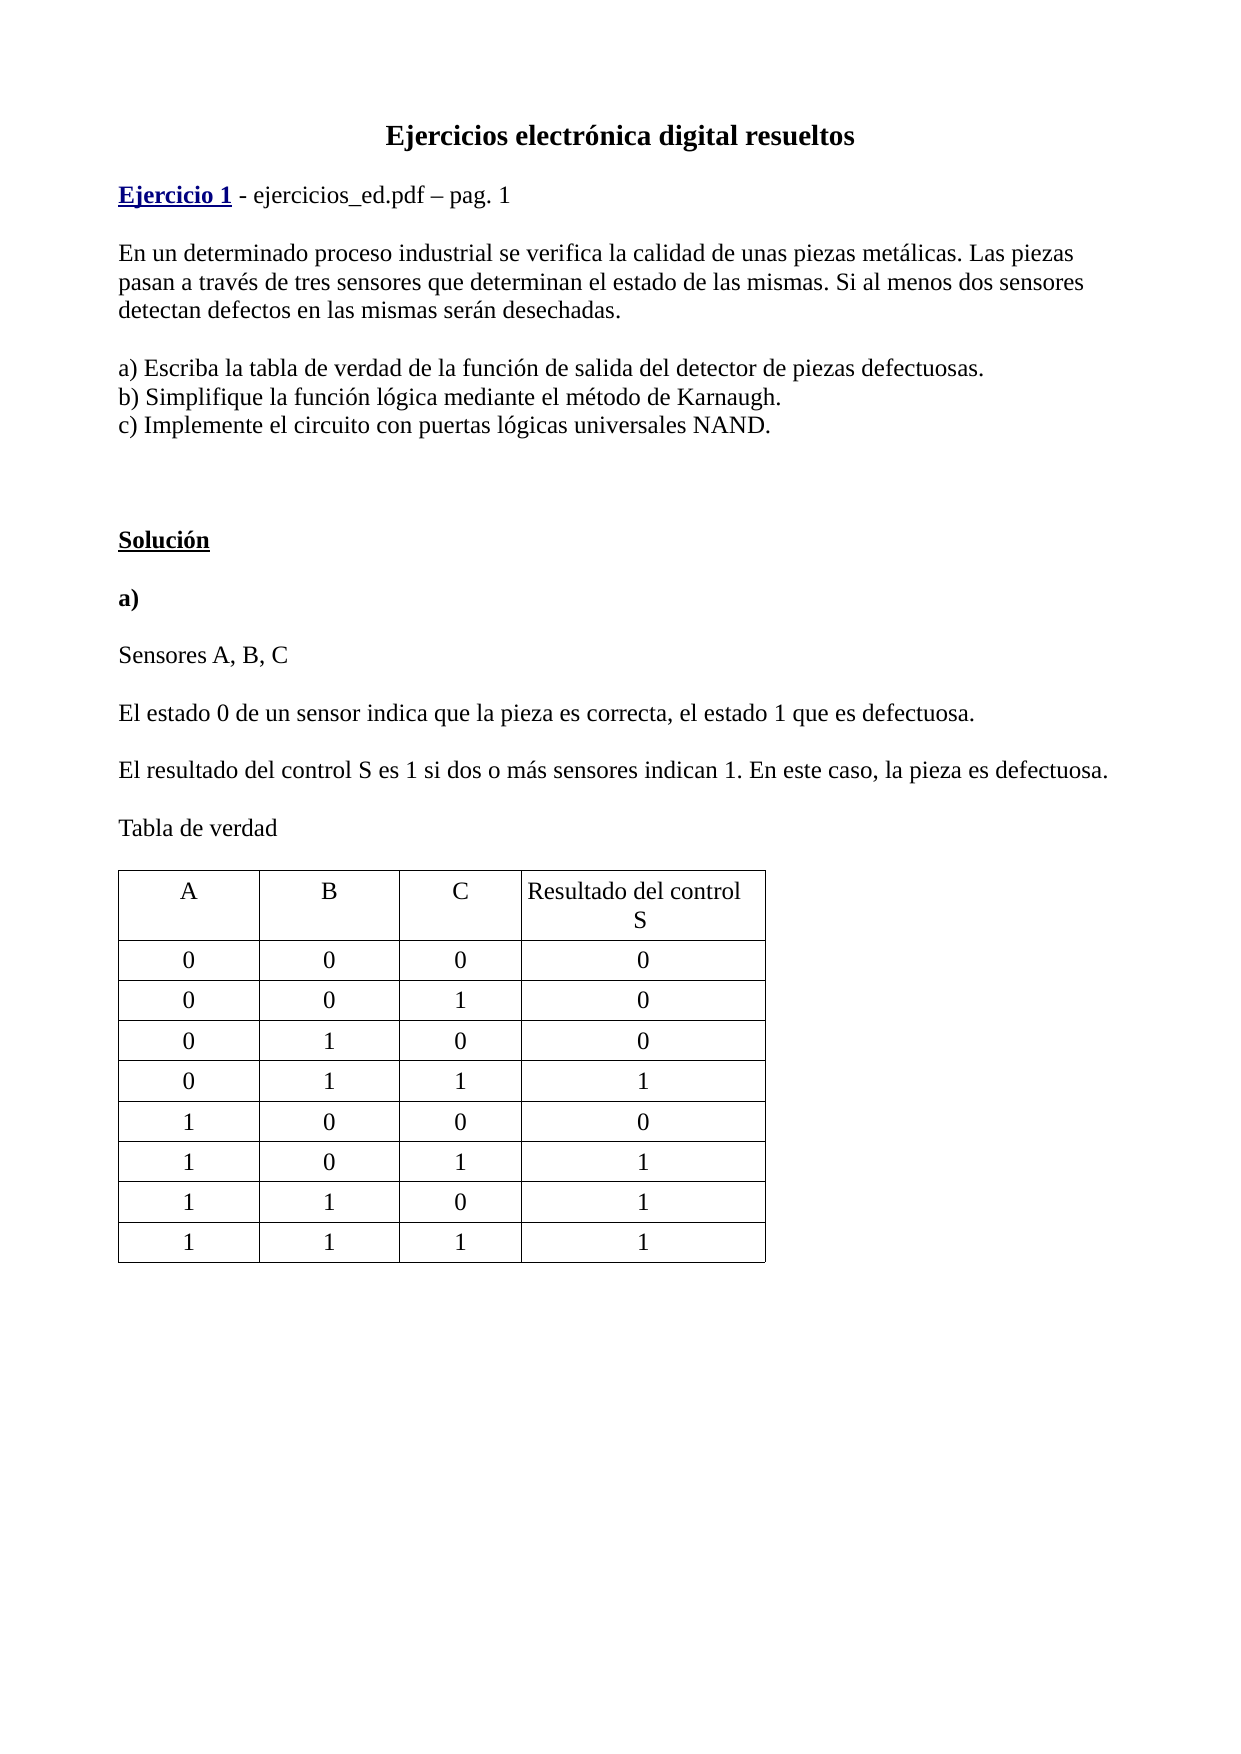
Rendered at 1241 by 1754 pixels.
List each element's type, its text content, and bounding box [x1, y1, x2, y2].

text c) Implemente el circuito con puertas lógicas universales NAND. [118, 410, 1122, 439]
table_cell 1 [119, 1223, 259, 1262]
text Tabla de verdad [118, 813, 1122, 842]
table_cell 0 [119, 981, 259, 1020]
table_cell 1 [119, 1102, 259, 1141]
table_cell 1 [260, 1182, 399, 1222]
table_cell 0 [119, 1021, 259, 1060]
table_header B [260, 871, 399, 939]
text Sensores A, B, C [118, 640, 1122, 669]
text a) Escriba la tabla de verdad de la función de salida del detector de piezas defectuosas. [118, 353, 1122, 382]
table_header Resultado del control S [522, 871, 765, 939]
table_cell 1 [522, 1223, 765, 1262]
table_cell 0 [522, 1102, 765, 1141]
text Ejercicio 1 - ejercicios_ed.pdf – pag. 1 [118, 180, 1122, 209]
table_cell 1 [400, 981, 521, 1020]
table_cell 1 [400, 1223, 521, 1262]
table_cell 0 [260, 981, 399, 1020]
table_cell 1 [522, 1142, 765, 1181]
table_cell 1 [400, 1061, 521, 1101]
table_cell 1 [400, 1142, 521, 1181]
table_cell 0 [400, 1182, 521, 1222]
table_cell 0 [119, 941, 259, 980]
table_cell 0 [119, 1061, 259, 1101]
table_cell 0 [260, 1142, 399, 1181]
table_cell 1 [522, 1061, 765, 1101]
text b) Simplifique la función lógica mediante el método de Karnaugh. [118, 382, 1122, 410]
text El resultado del control S es 1 si dos o más sensores indican 1. En este caso, la pieza es defectuosa. [118, 755, 1122, 784]
table_header A [119, 871, 259, 939]
table_cell 1 [260, 1061, 399, 1101]
table_cell 0 [522, 941, 765, 980]
table_cell 0 [522, 981, 765, 1020]
table_cell 0 [400, 1102, 521, 1141]
table_header C [400, 871, 521, 939]
table_cell 0 [400, 1021, 521, 1060]
table_cell 1 [522, 1182, 765, 1222]
text Solución [118, 525, 1122, 554]
text El estado 0 de un sensor indica que la pieza es correcta, el estado 1 que es defectuosa. [118, 698, 1122, 727]
table_cell 1 [260, 1223, 399, 1262]
table_cell 0 [522, 1021, 765, 1060]
table_cell 1 [119, 1182, 259, 1222]
text a) [118, 583, 1122, 612]
table_cell 0 [400, 941, 521, 980]
table_cell 1 [119, 1142, 259, 1181]
table_cell 0 [260, 1102, 399, 1141]
text Ejercicios electrónica digital resueltos [118, 118, 1122, 152]
table_cell 0 [260, 941, 399, 980]
text En un determinado proceso industrial se verifica la calidad de unas piezas metálicas. Las piezas pasan a través de tres sensores que determinan el estado de las mismas. Si al menos dos sensores detectan defectos en las mismas serán desechadas. [118, 238, 1122, 324]
table_cell 1 [260, 1021, 399, 1060]
